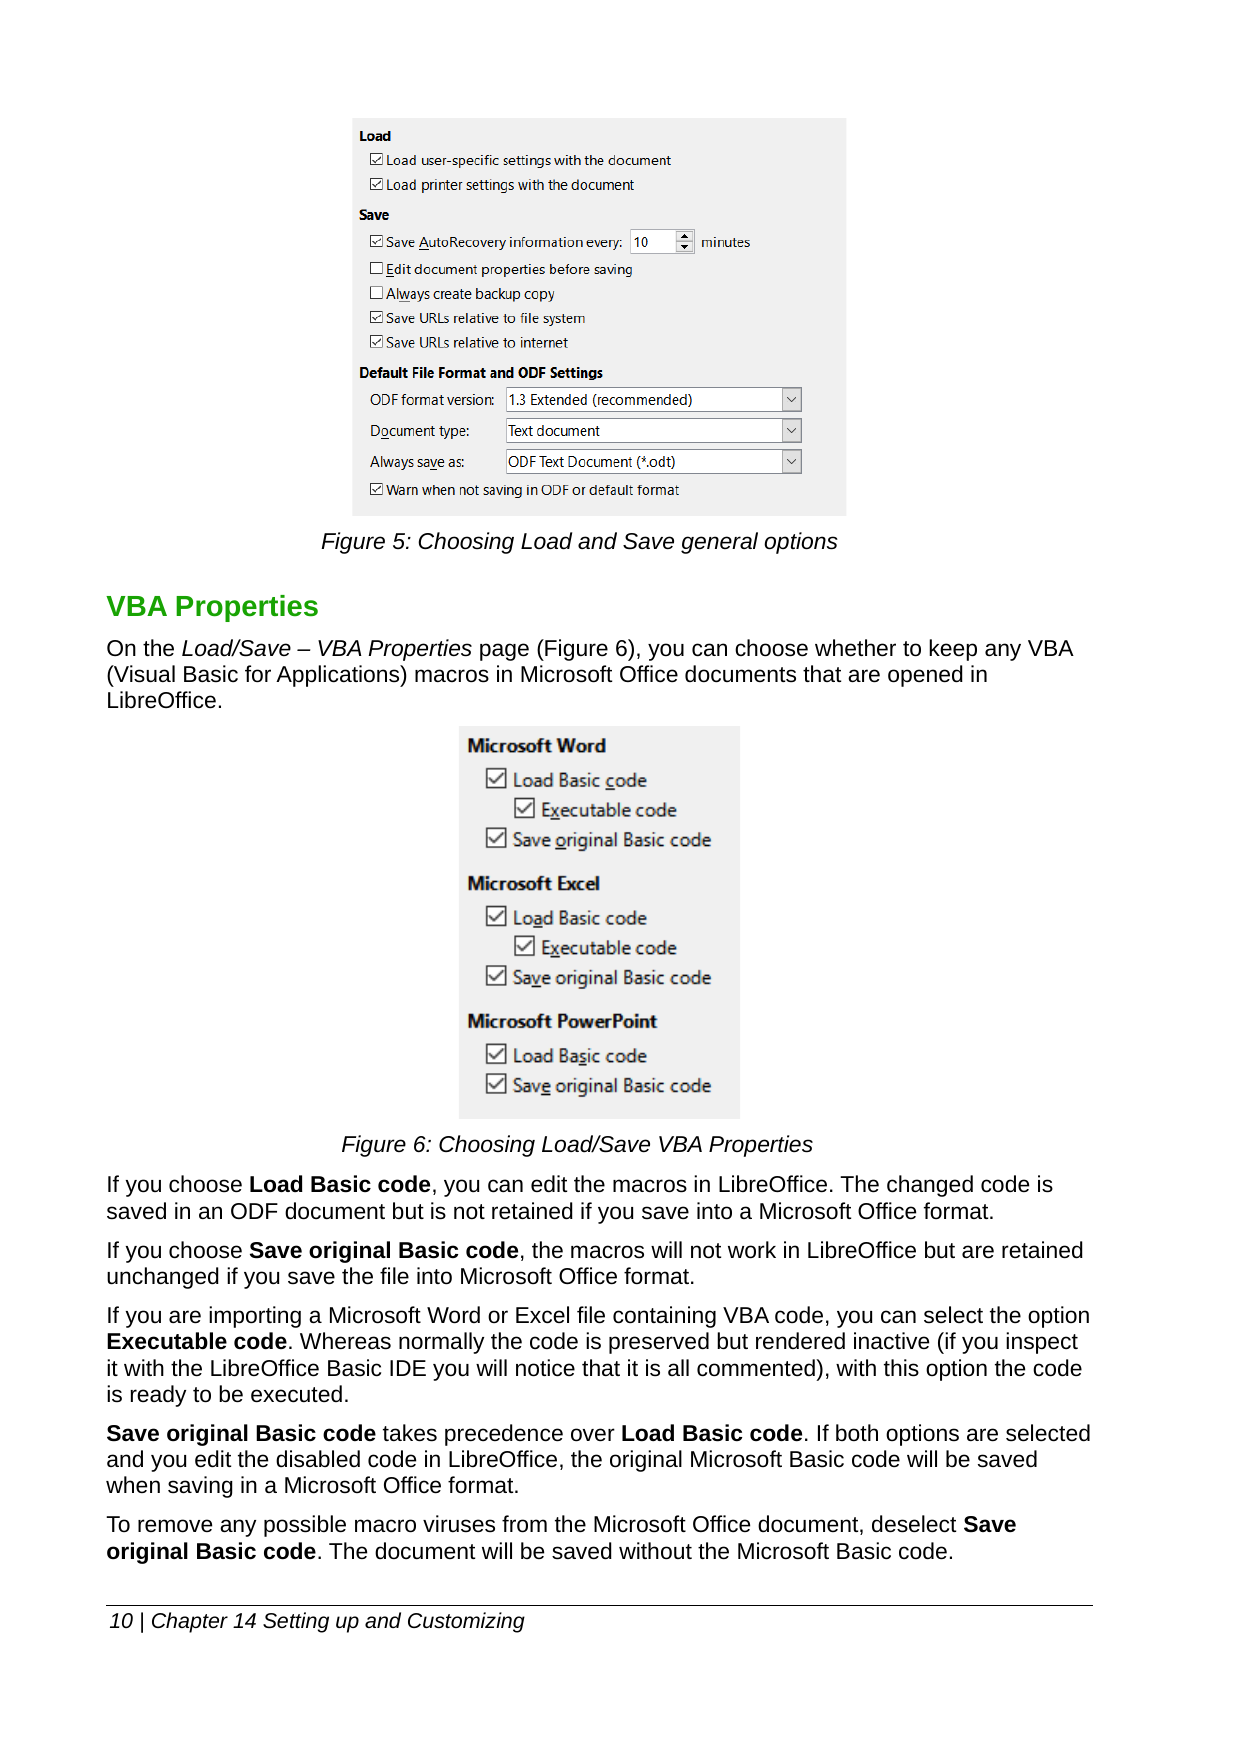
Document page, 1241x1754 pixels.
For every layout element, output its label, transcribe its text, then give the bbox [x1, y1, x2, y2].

text If you are importing a Microsoft Word or Excel file containing VBA code, you can select the option Executable code. Whereas normally the code is preserved but rendered inactive (if you inspect it with the LibreOffice Basic IDE you will notice that it is all commented), with this option the code is ready to be executed. [106, 1302, 1093, 1407]
text To remove any possible macro viruses from the Microsoft Office document, deselect Save original Basic code. The document will be saved without the Microsoft Basic code. [106, 1511, 1093, 1564]
text Figure 6: Choosing Load/Save VBA Properties [341, 1131, 858, 1157]
text On the Load/Save – VBA Properties page (Figure 6), you can choose whether to keep any VBA (Visual Basic for Applications) macros in Microsoft Office documents that are opened in LibreOffice. [106, 635, 1093, 714]
text If you choose Save original Basic code, the macros will not work in LibreOffice but are retained unchanged if you save the file into Microsoft Office format. [106, 1237, 1093, 1289]
text If you choose Load Basic code, you can edit the macros in LibreOffice. The changed code is saved in an ODF document but is not retained if you save into a Microsoft Office format. [106, 1171, 1093, 1224]
text Save original Basic code takes precedence over Load Basic code. If both options are selected and you edit the disabled code in LibreOffice, the original Microsoft Basic code will be saved when saving in a Microsoft Office format. [106, 1420, 1093, 1499]
text Figure 5: Choosing Load and Save general options [321, 528, 878, 554]
picture [458, 726, 741, 1119]
subtitle VBA Properties [106, 589, 1093, 622]
picture [352, 118, 847, 516]
